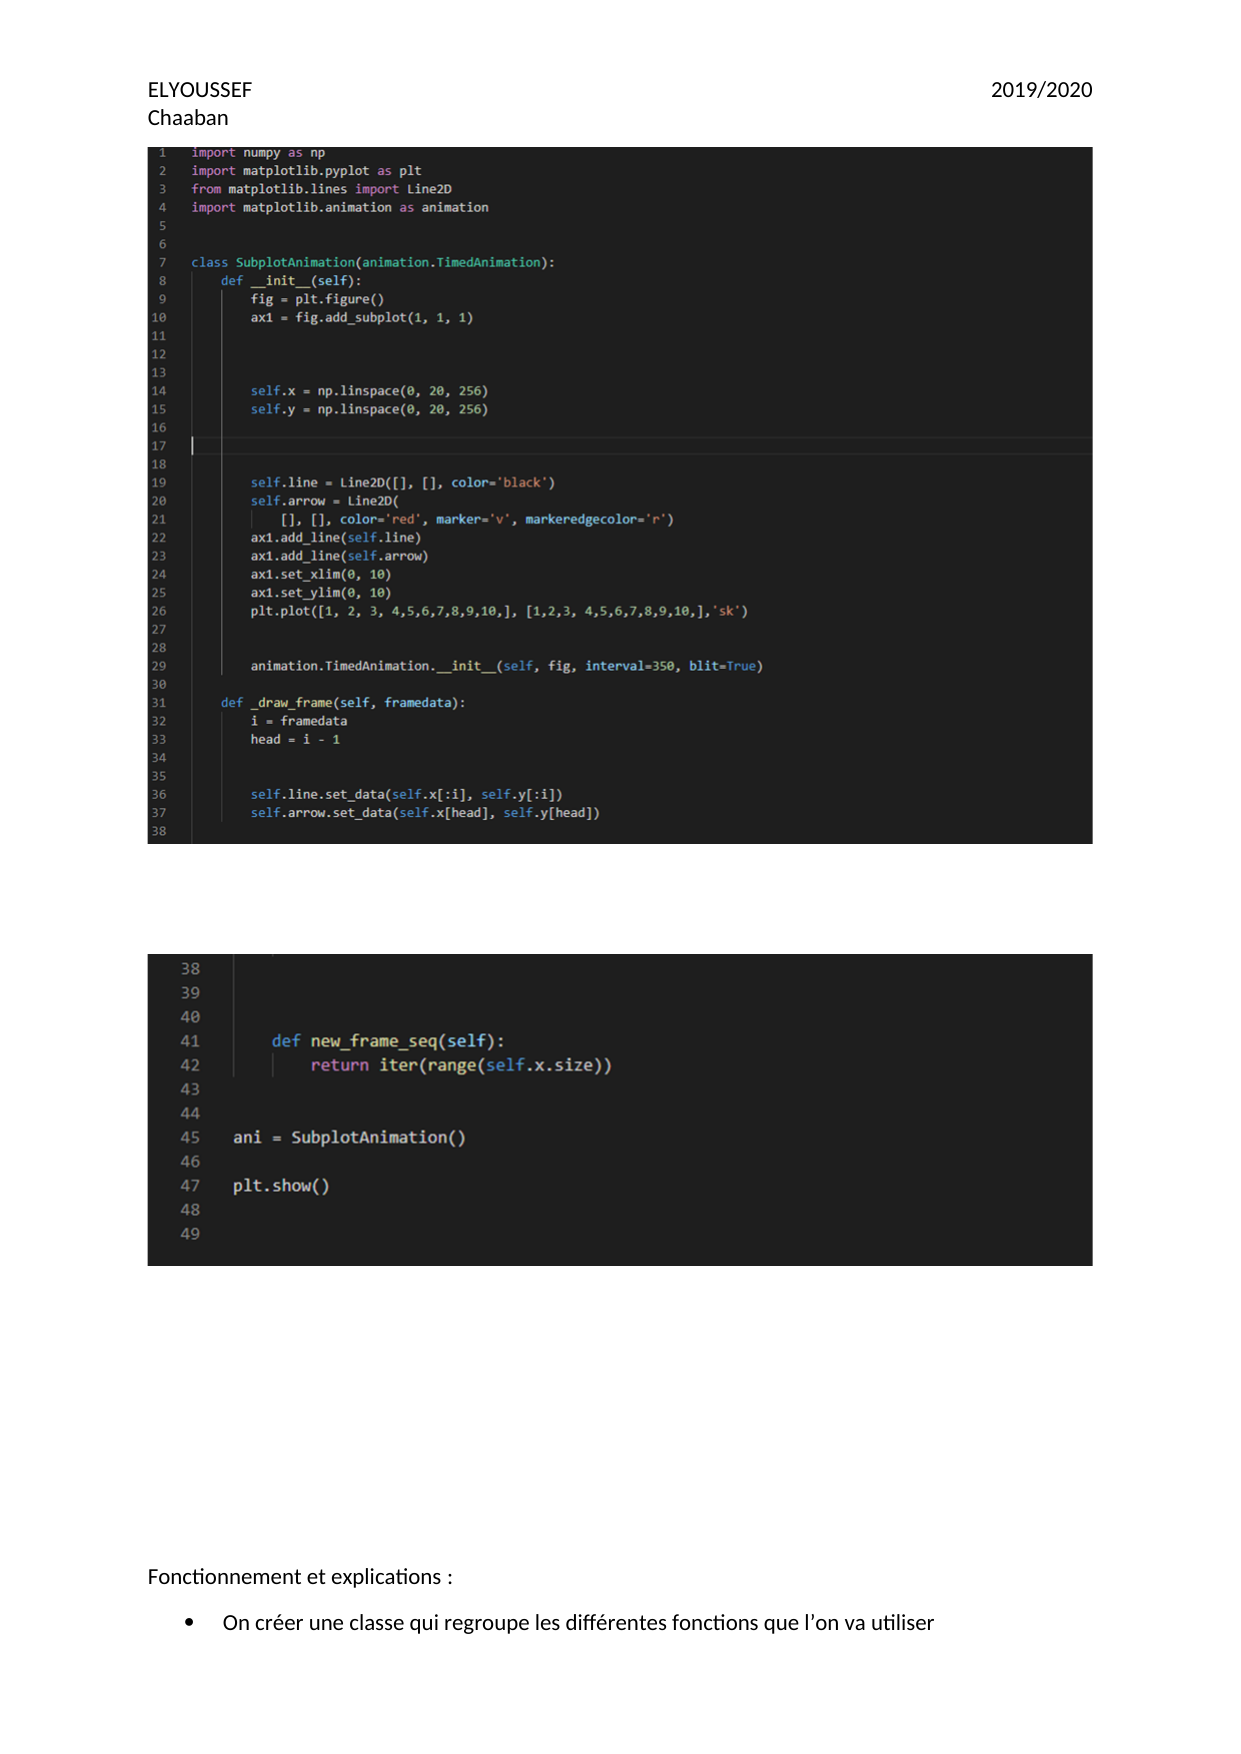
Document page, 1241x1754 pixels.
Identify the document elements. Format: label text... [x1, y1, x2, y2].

text Fonctionnement et explications : [148, 1562, 1093, 1590]
list On créer une classe qui regroupe les différentes fonctions que l’on va utiliser [185, 1608, 1093, 1637]
